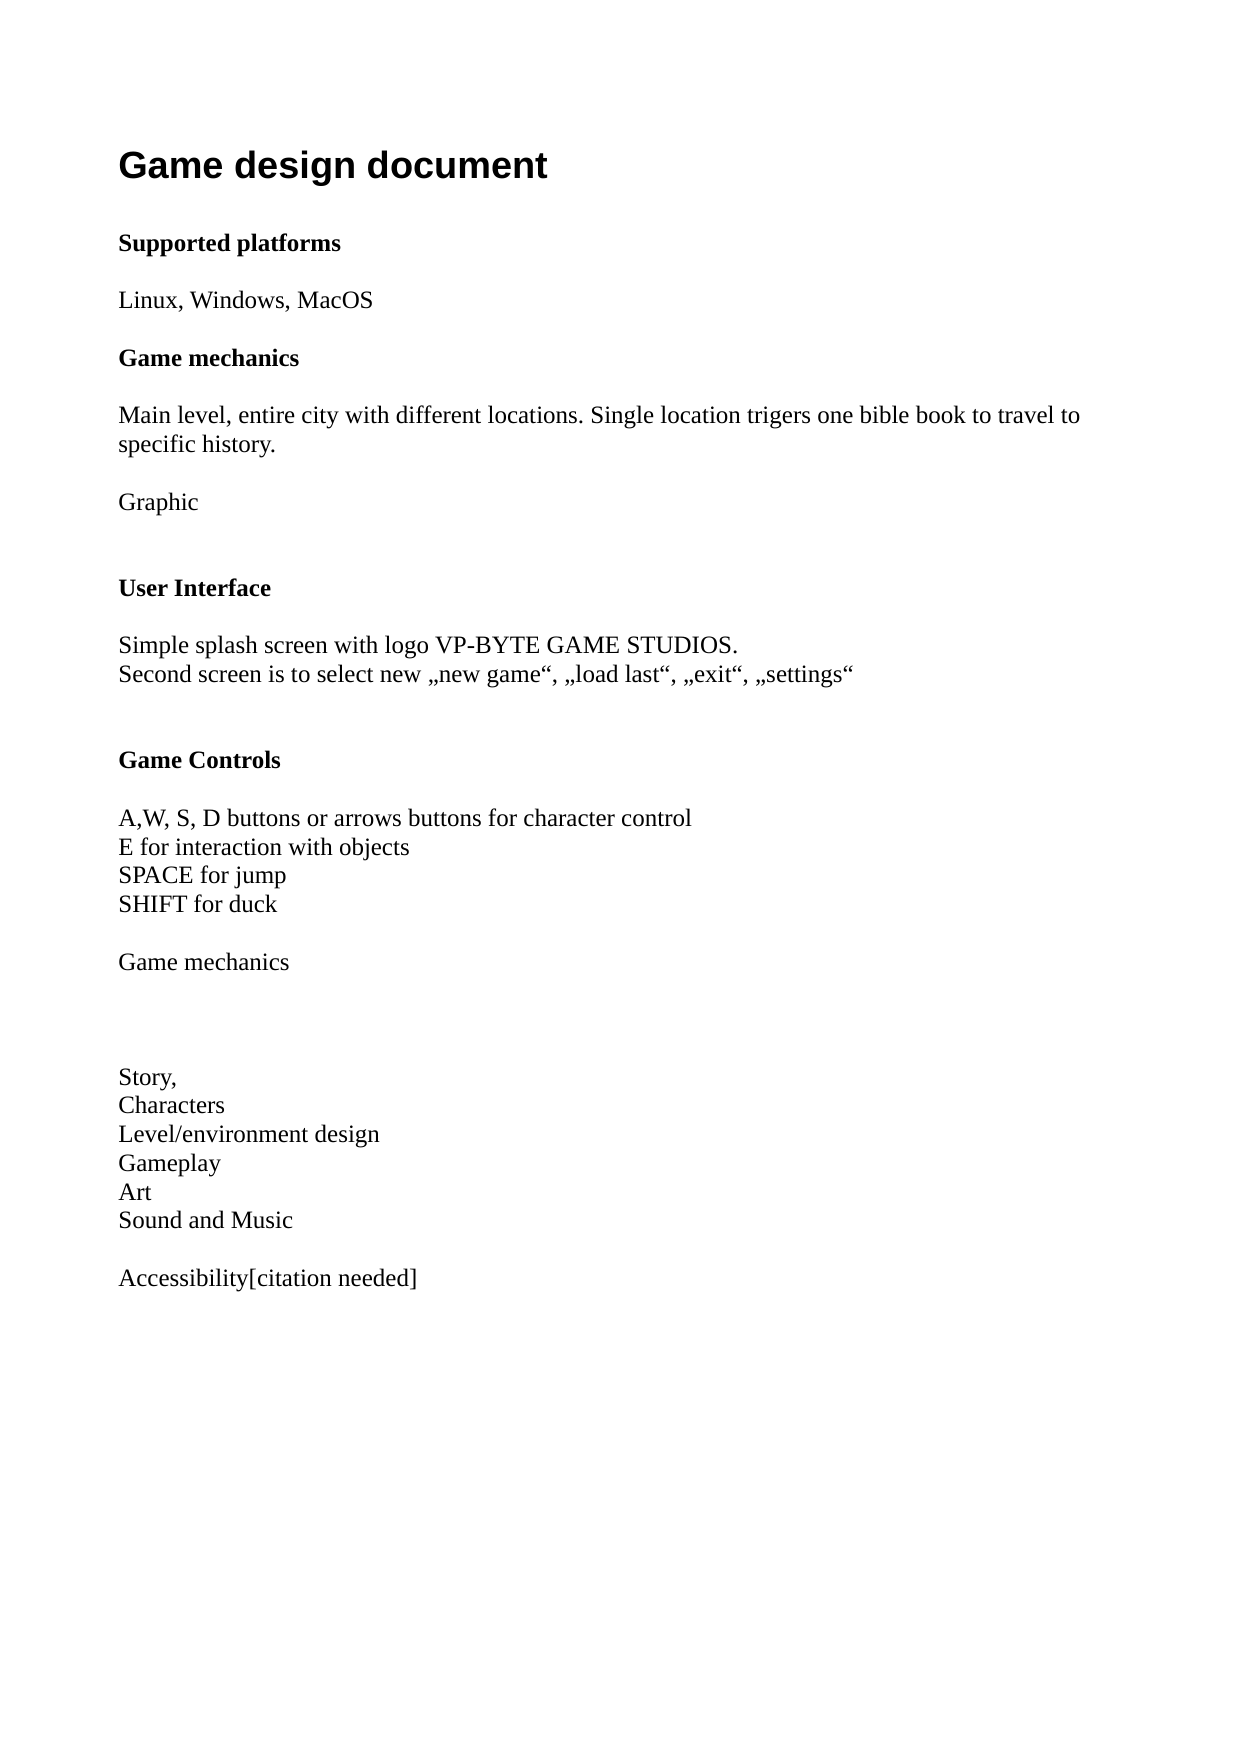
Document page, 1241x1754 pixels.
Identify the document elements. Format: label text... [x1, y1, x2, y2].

text A,W, S, D buttons or arrows buttons for character control [118, 803, 1122, 832]
text Graphic [118, 487, 1122, 516]
text Supported platforms [118, 228, 1122, 257]
text Gameplay [118, 1148, 1122, 1177]
text Characters [118, 1091, 1122, 1119]
text Game Controls [118, 746, 1122, 774]
text Story, [118, 1062, 1122, 1091]
text Simple splash screen with logo VP-BYTE GAME STUDIOS. [118, 631, 1122, 659]
text Game mechanics [118, 947, 1122, 976]
text Main level, entire city with different locations. Single location trigers one bible book to travel to specific history. [118, 401, 1122, 458]
text Linux, Windows, MacOS [118, 286, 1122, 314]
text SHIFT for duck [118, 889, 1122, 918]
text Art [118, 1177, 1122, 1206]
text Level/environment design [118, 1119, 1122, 1148]
text User Interface [118, 573, 1122, 602]
text E for interaction with objects [118, 832, 1122, 861]
text Sound and Music [118, 1206, 1122, 1234]
text Second screen is to select new „new game“, „load last“, „exit“, „settings“ [118, 659, 1122, 688]
text Game mechanics [118, 343, 1122, 372]
text Accessibility[citation needed] [118, 1263, 1122, 1292]
text SPACE for jump [118, 861, 1122, 889]
subtitle Game design document [118, 143, 1122, 187]
